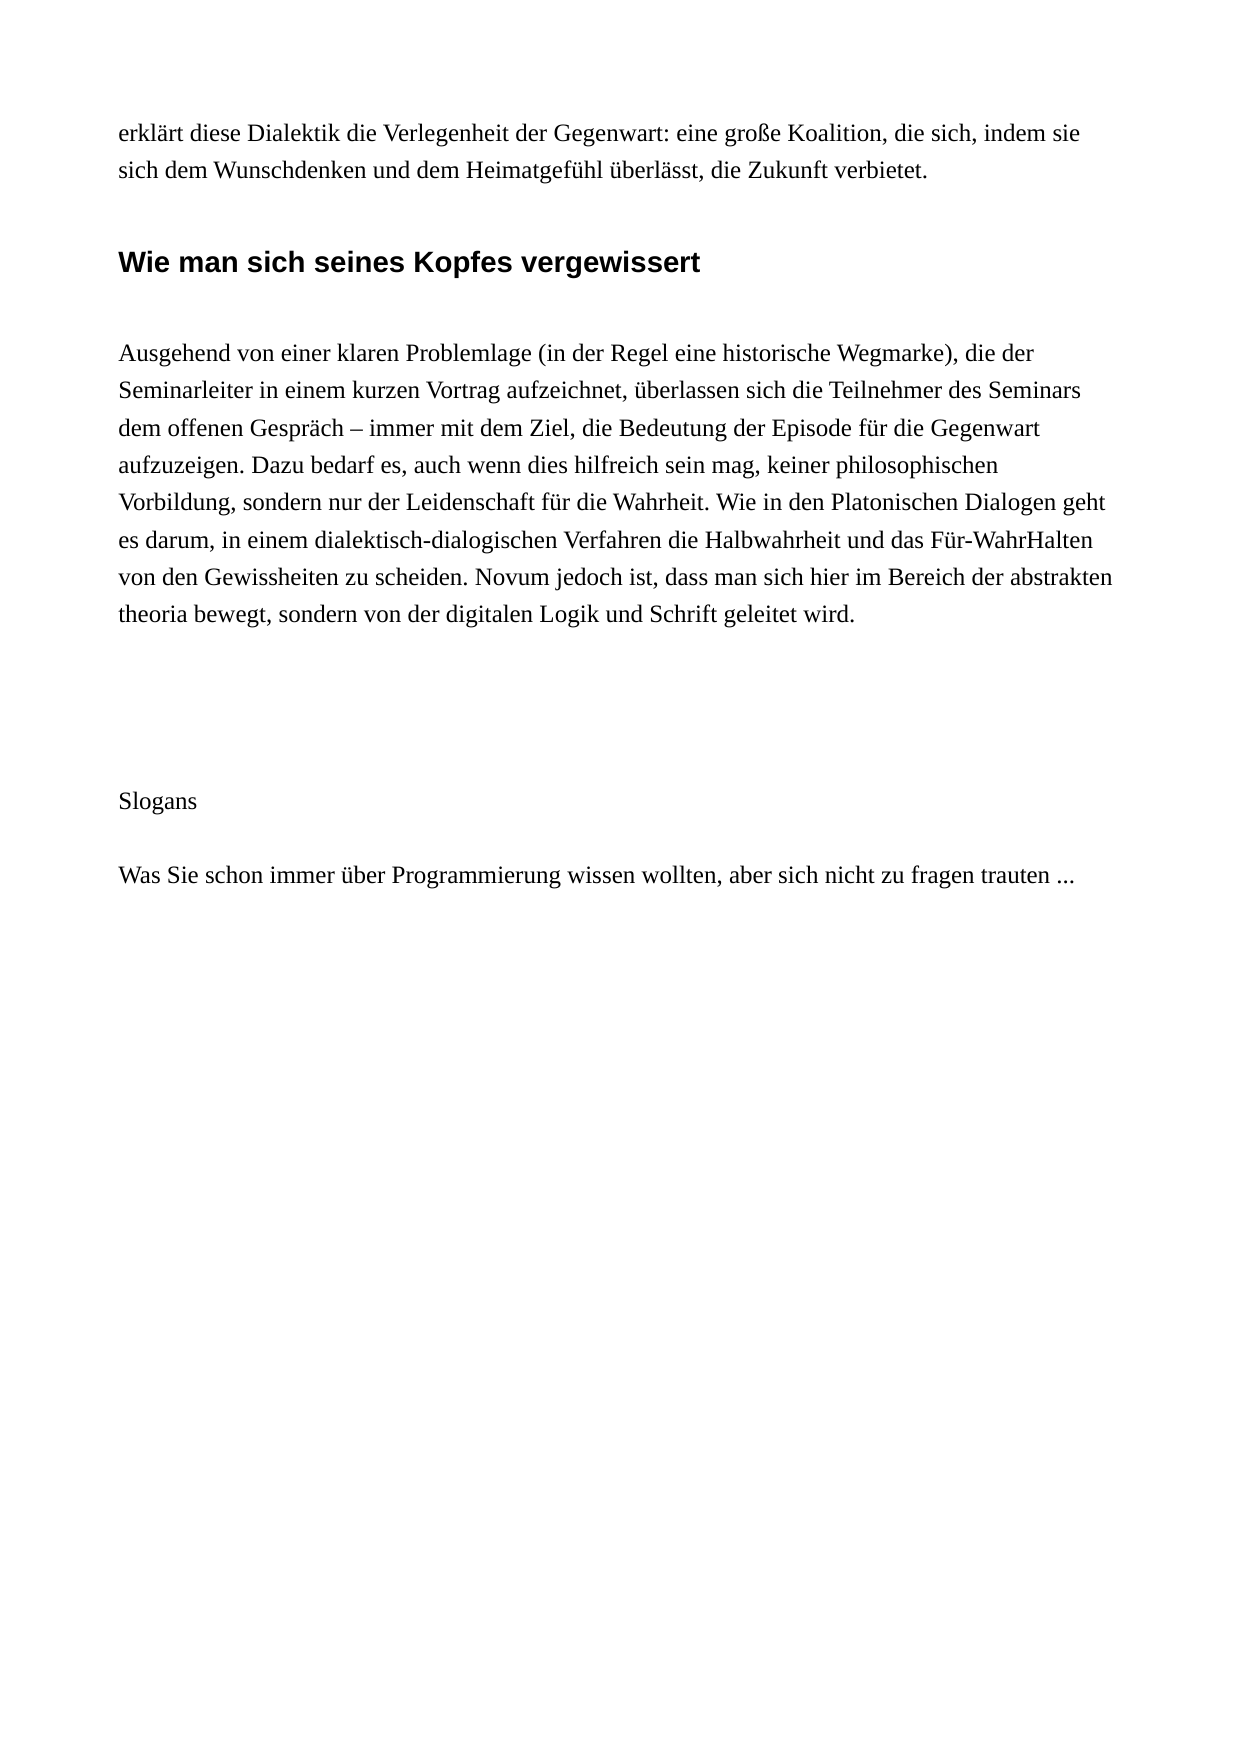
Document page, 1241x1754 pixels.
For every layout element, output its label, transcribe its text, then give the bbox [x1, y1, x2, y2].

text erklärt diese Dialektik die Verlegenheit der Gegenwart: eine große Koalition, die sich, indem sie sich dem Wunschdenken und dem Heimatgefühl überlässt, die Zukunft verbietet. [118, 118, 1122, 184]
subtitle Wie man sich seines Kopfes vergewissert [118, 244, 1122, 278]
text Slogans [118, 786, 1122, 814]
text Ausgehend von einer klaren Problemlage (in der Regel eine historische Wegmarke), die der Seminarleiter in einem kurzen Vortrag aufzeichnet, überlassen sich die Teilnehmer des Seminars dem offenen Gespräch – immer mit dem Ziel, die Bedeutung der Episode für die Gegenwart aufzuzeigen. Dazu bedarf es, auch wenn dies hilfreich sein mag, keiner philosophischen Vorbildung, sondern nur der Leidenschaft für die Wahrheit. Wie in den Platonischen Dialogen geht es darum, in einem dialektisch-dialogischen Verfahren die Halbwahrheit und das Für-WahrHalten von den Gewissheiten zu scheiden. Novum jedoch ist, dass man sich hier im Bereich der abstrakten theoria bewegt, sondern von der digitalen Logik und Schrift geleitet wird. [118, 338, 1122, 628]
text Was Sie schon immer über Programmierung wissen wollten, aber sich nicht zu fragen trauten ... [118, 860, 1122, 889]
